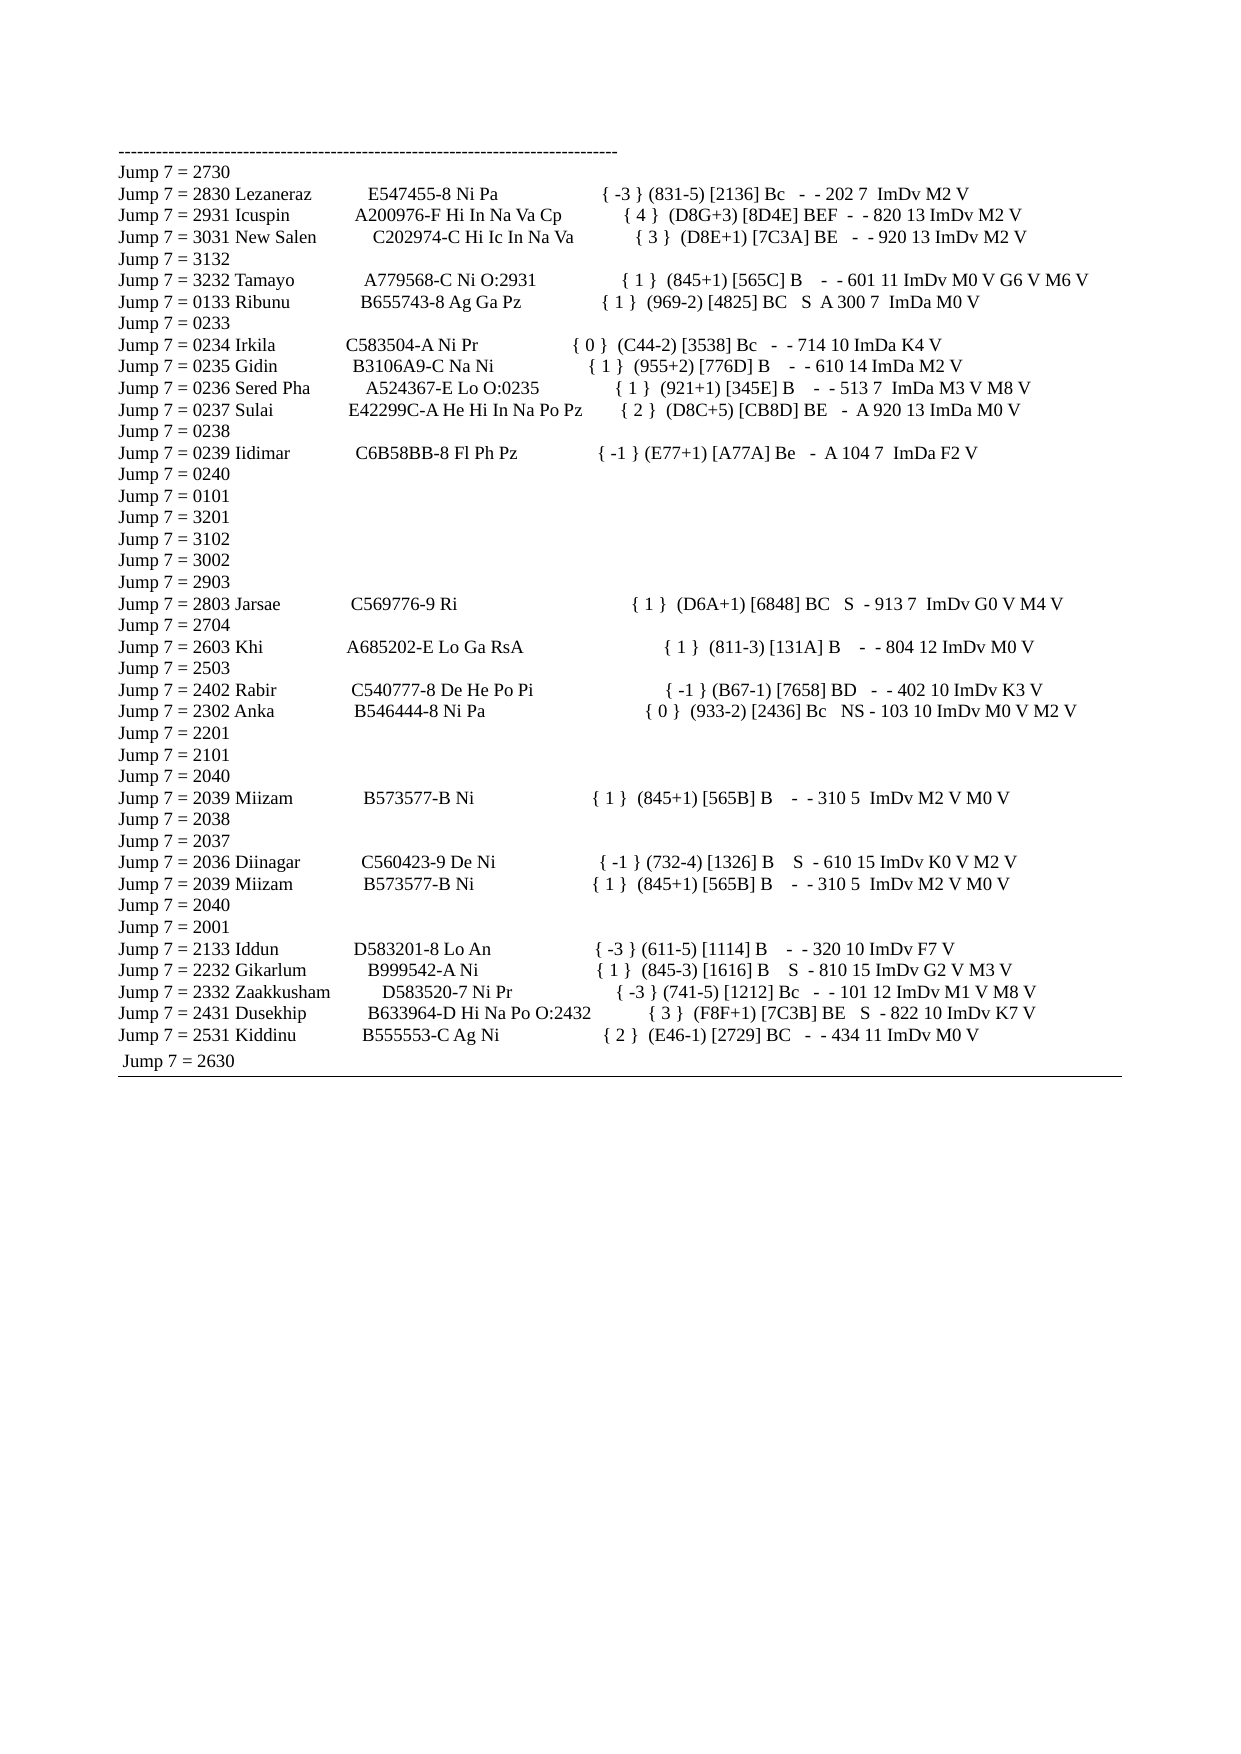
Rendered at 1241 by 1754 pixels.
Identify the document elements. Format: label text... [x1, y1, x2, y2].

text Jump 7 = 2903 [118, 571, 1122, 592]
text Jump 7 = 2931 Icuspin A200976-F Hi In Na Va Cp { 4 } (D8G+3) [8D4E] BEF - - 820 13 ImDv M2 V [118, 204, 1122, 226]
text Jump 7 = 2803 Jarsae C569776-9 Ri { 1 } (D6A+1) [6848] BC S - 913 7 ImDv G0 V M4 V [118, 592, 1122, 614]
text -------------------------------------------------------------------------------- [118, 140, 1122, 161]
text Jump 7 = 2232 Gikarlum B999542-A Ni { 1 } (845-3) [1616] B S - 810 15 ImDv G2 V M3 V [118, 959, 1122, 981]
text Jump 7 = 0237 Sulai E42299C-A He Hi In Na Po Pz { 2 } (D8C+5) [CB8D] BE - A 920 13 ImDa M0 V [118, 398, 1122, 420]
text Jump 7 = 2402 Rabir C540777-8 De He Po Pi { -1 } (B67-1) [7658] BD - - 402 10 ImDv K3 V [118, 679, 1122, 700]
text Jump 7 = 3031 New Salen C202974-C Hi Ic In Na Va { 3 } (D8E+1) [7C3A] BE - - 920 13 ImDv M2 V [118, 226, 1122, 247]
text Jump 7 = 2730 [118, 161, 1122, 183]
text Jump 7 = 2038 [118, 808, 1122, 830]
text Jump 7 = 2201 [118, 722, 1122, 743]
text Jump 7 = 2531 Kiddinu B555553-C Ag Ni { 2 } (E46-1) [2729] BC - - 434 11 ImDv M0 V [118, 1024, 1122, 1045]
text Jump 7 = 3232 Tamayo A779568-C Ni O:2931 { 1 } (845+1) [565C] B - - 601 11 ImDv M0 V G6 V M6 V [118, 269, 1122, 291]
text Jump 7 = 2830 Lezaneraz E547455-8 Ni Pa { -3 } (831-5) [2136] Bc - - 202 7 ImDv M2 V [118, 183, 1122, 204]
text Jump 7 = 2603 Khi A685202-E Lo Ga RsA { 1 } (811-3) [131A] B - - 804 12 ImDv M0 V [118, 636, 1122, 657]
text Jump 7 = 2037 [118, 830, 1122, 851]
text Jump 7 = 0233 [118, 312, 1122, 334]
text Jump 7 = 2133 Iddun D583201-8 Lo An { -3 } (611-5) [1114] B - - 320 10 ImDv F7 V [118, 937, 1122, 959]
text Jump 7 = 2040 [118, 765, 1122, 787]
text Jump 7 = 0238 [118, 420, 1122, 442]
text Jump 7 = 2039 Miizam B573577-B Ni { 1 } (845+1) [565B] B - - 310 5 ImDv M2 V M0 V [118, 873, 1122, 894]
text Jump 7 = 0239 Iidimar C6B58BB-8 Fl Ph Pz { -1 } (E77+1) [A77A] Be - A 104 7 ImDa F2 V [118, 442, 1122, 463]
text Jump 7 = 0235 Gidin B3106A9-C Na Ni { 1 } (955+2) [776D] B - - 610 14 ImDa M2 V [118, 355, 1122, 377]
text Jump 7 = 2332 Zaakkusham D583520-7 Ni Pr { -3 } (741-5) [1212] Bc - - 101 12 ImDv M1 V M8 V [118, 981, 1122, 1002]
text Jump 7 = 2704 [118, 614, 1122, 636]
text Jump 7 = 3132 [118, 247, 1122, 269]
text Jump 7 = 3201 [118, 506, 1122, 528]
text Jump 7 = 2630 [118, 1045, 1122, 1076]
text Jump 7 = 3102 [118, 528, 1122, 549]
text Jump 7 = 2001 [118, 916, 1122, 937]
text Jump 7 = 2036 Diinagar C560423-9 De Ni { -1 } (732-4) [1326] B S - 610 15 ImDv K0 V M2 V [118, 851, 1122, 873]
text Jump 7 = 2431 Dusekhip B633964-D Hi Na Po O:2432 { 3 } (F8F+1) [7C3B] BE S - 822 10 ImDv K7 V [118, 1002, 1122, 1024]
text Jump 7 = 2039 Miizam B573577-B Ni { 1 } (845+1) [565B] B - - 310 5 ImDv M2 V M0 V [118, 787, 1122, 808]
text Jump 7 = 0101 [118, 485, 1122, 506]
text Jump 7 = 2503 [118, 657, 1122, 679]
text Jump 7 = 3002 [118, 549, 1122, 571]
text Jump 7 = 2101 [118, 743, 1122, 765]
text Jump 7 = 0240 [118, 463, 1122, 485]
text Jump 7 = 0234 Irkila C583504-A Ni Pr { 0 } (C44-2) [3538] Bc - - 714 10 ImDa K4 V [118, 334, 1122, 355]
text Jump 7 = 0133 Ribunu B655743-8 Ag Ga Pz { 1 } (969-2) [4825] BC S A 300 7 ImDa M0 V [118, 291, 1122, 312]
text Jump 7 = 2302 Anka B546444-8 Ni Pa { 0 } (933-2) [2436] Bc NS - 103 10 ImDv M0 V M2 V [118, 700, 1122, 722]
text Jump 7 = 0236 Sered Pha A524367-E Lo O:0235 { 1 } (921+1) [345E] B - - 513 7 ImDa M3 V M8 V [118, 377, 1122, 398]
text Jump 7 = 2040 [118, 894, 1122, 916]
